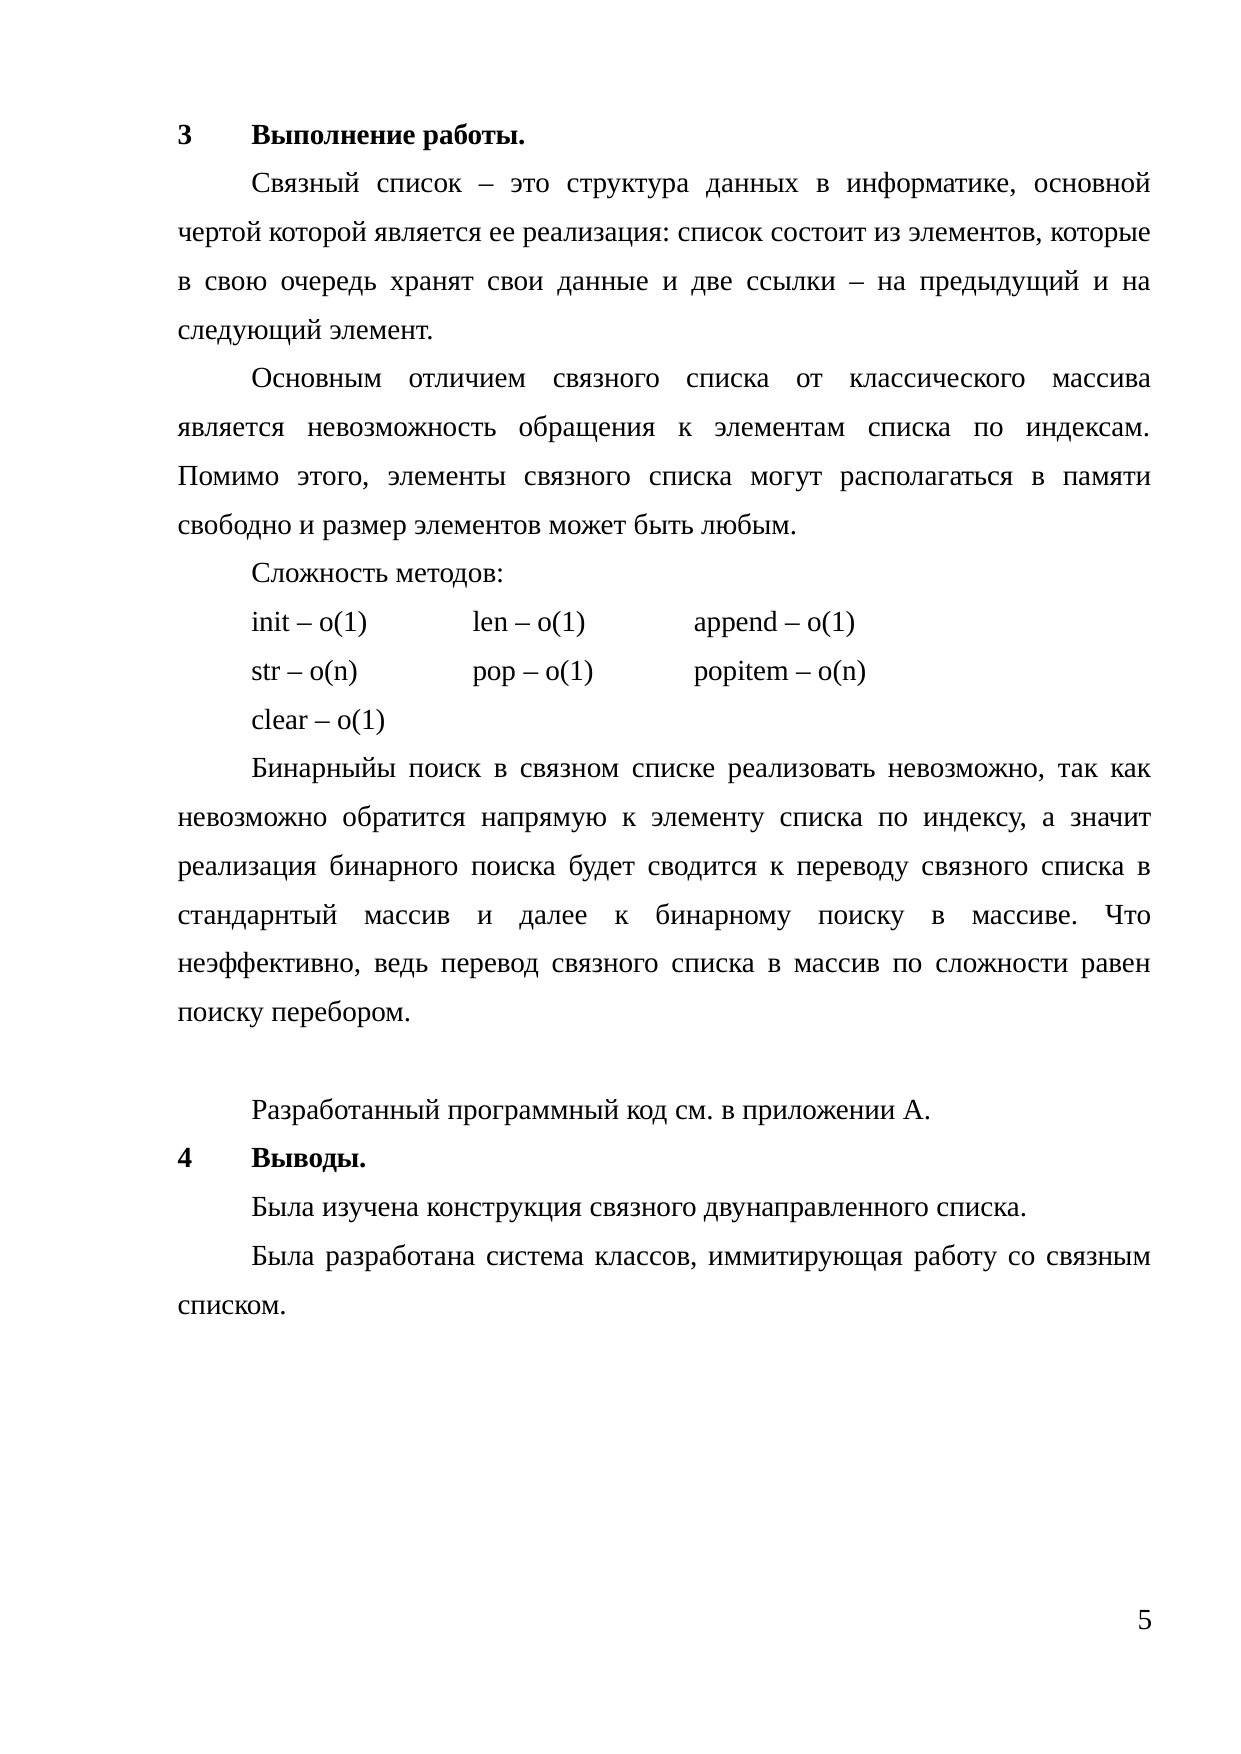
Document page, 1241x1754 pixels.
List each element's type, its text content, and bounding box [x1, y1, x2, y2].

text Была изучена конструкция связного двунаправленного списка. [177, 1191, 1152, 1223]
subtitle Выводы. [177, 1142, 1152, 1174]
text Связный список – это структура данных в информатике, основной чертой которой является ее реализация: список состоит из элементов, которые в свою очередь хранят свои данные и две ссылки – на предыдущий и на следующий элемент. [177, 167, 1152, 346]
text clear – o(1) [177, 703, 1152, 736]
text Основным отличием связного списка от классического массива является невозможность обращения к элементам списка по индексам. Помимо этого, элементы связного списка могут располагаться в памяти свободно и размер элементов может быть любым. [177, 362, 1152, 541]
text Была разработана система классов, иммитирующая работу со связным списком. [177, 1239, 1152, 1321]
text init – o(1) len – o(1) append – o(1) [177, 606, 1152, 638]
text Бинарныйы поиск в связном списке реализовать невозможно, так как невозможно обратится напрямую к элементу списка по индексу, а значит реализация бинарного поиска будет сводится к переводу связного списка в стандарнтый массив и далее к бинарному поиску в массиве. Что неэффективно, ведь перевод связного списка в массив по сложности равен поиску перебором. [177, 752, 1152, 1028]
text Разработанный программный код см. в приложении А. [177, 1093, 1152, 1126]
text str – o(n) pop – o(1) popitem – o(n) [177, 654, 1152, 687]
subtitle Выполнение работы. [177, 118, 1152, 151]
text Сложность методов: [177, 557, 1152, 589]
